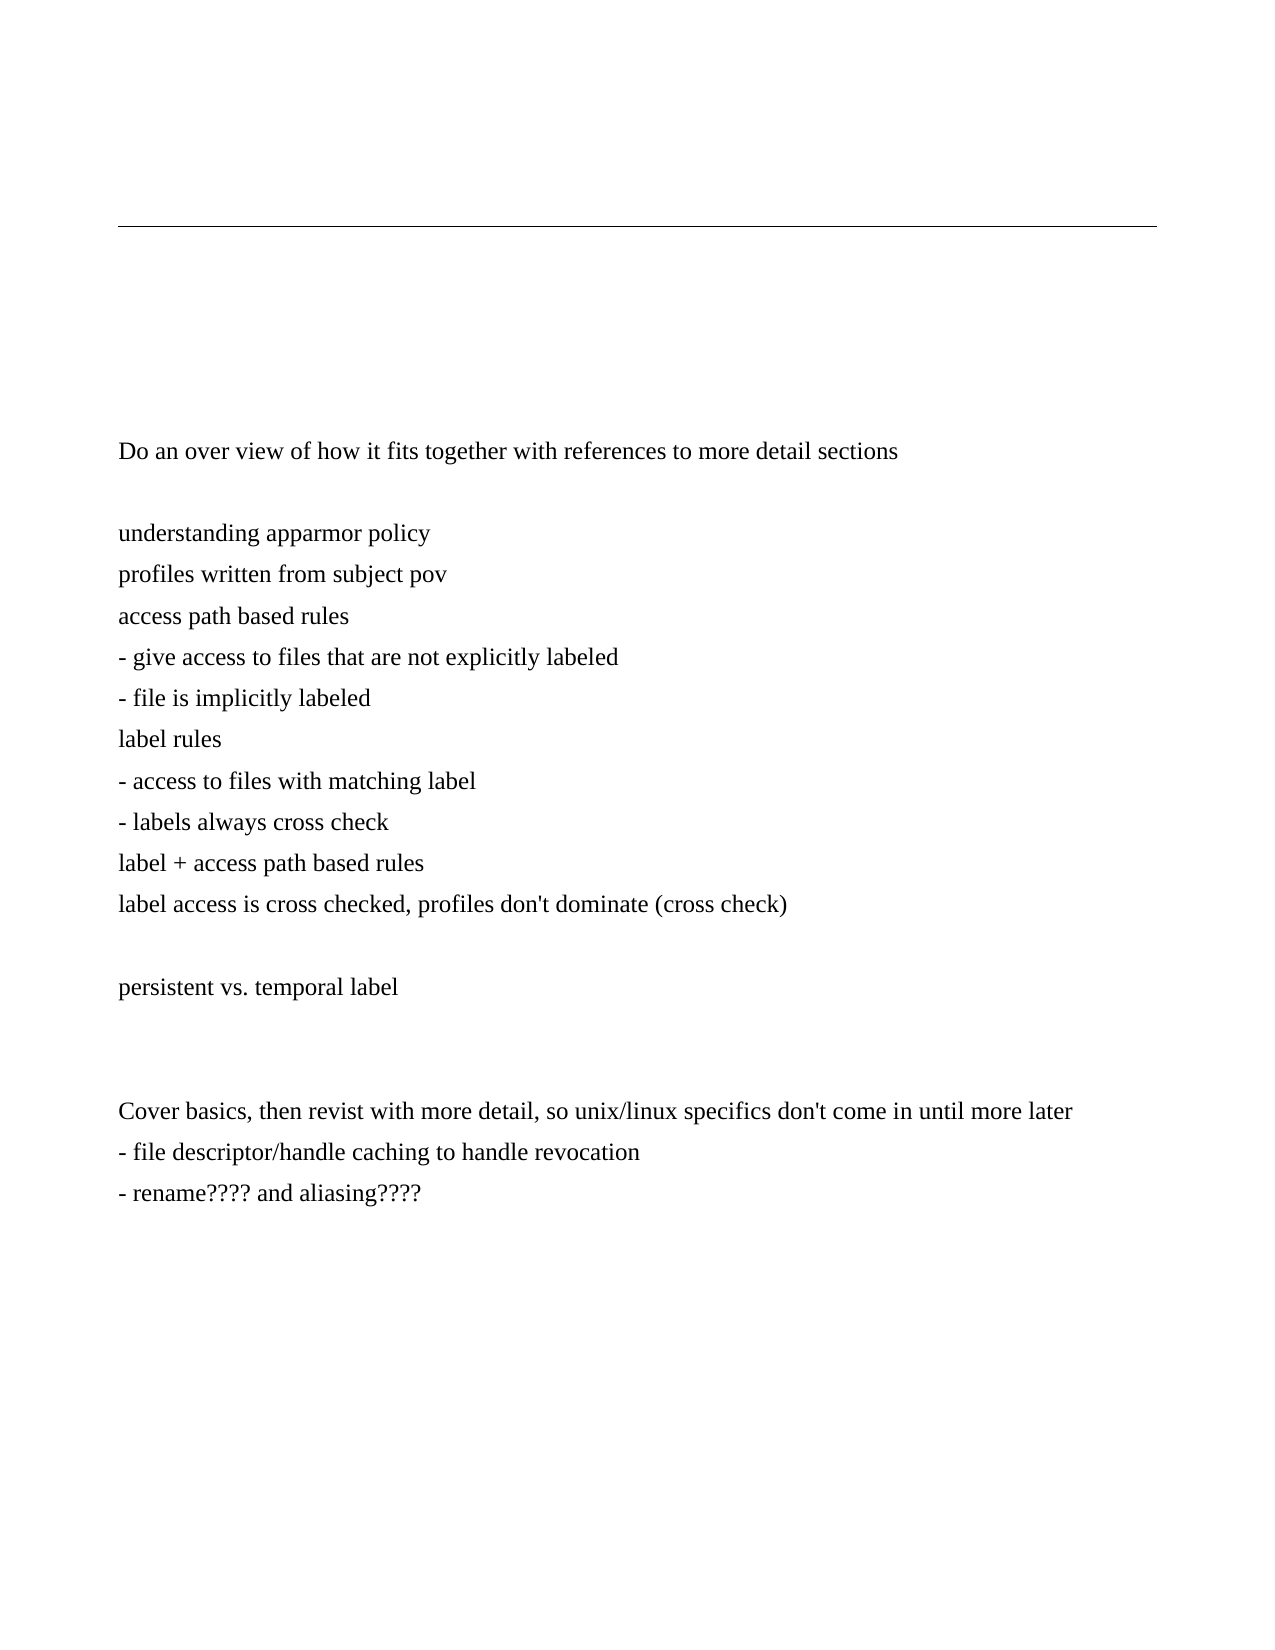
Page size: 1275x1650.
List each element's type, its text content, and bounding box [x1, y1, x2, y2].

text - file descriptor/handle caching to handle revocation [118, 1137, 1157, 1166]
text - rename???? and aliasing???? [118, 1178, 1157, 1207]
text Do an over view of how it fits together with references to more detail sections [118, 436, 1157, 464]
text label access is cross checked, profiles don't dominate (cross check) [118, 889, 1157, 918]
text - give access to files that are not explicitly labeled [118, 642, 1157, 671]
text - file is implicitly labeled [118, 683, 1157, 712]
text - labels always cross check [118, 807, 1157, 836]
text understanding apparmor policy [118, 518, 1157, 547]
text access path based rules [118, 601, 1157, 629]
text label + access path based rules [118, 848, 1157, 877]
text - access to files with matching label [118, 766, 1157, 794]
text persistent vs. temporal label [118, 972, 1157, 1001]
text profiles written from subject pov [118, 559, 1157, 588]
text Cover basics, then revist with more detail, so unix/linux specifics don't come in until more later [118, 1096, 1157, 1124]
text label rules [118, 724, 1157, 753]
